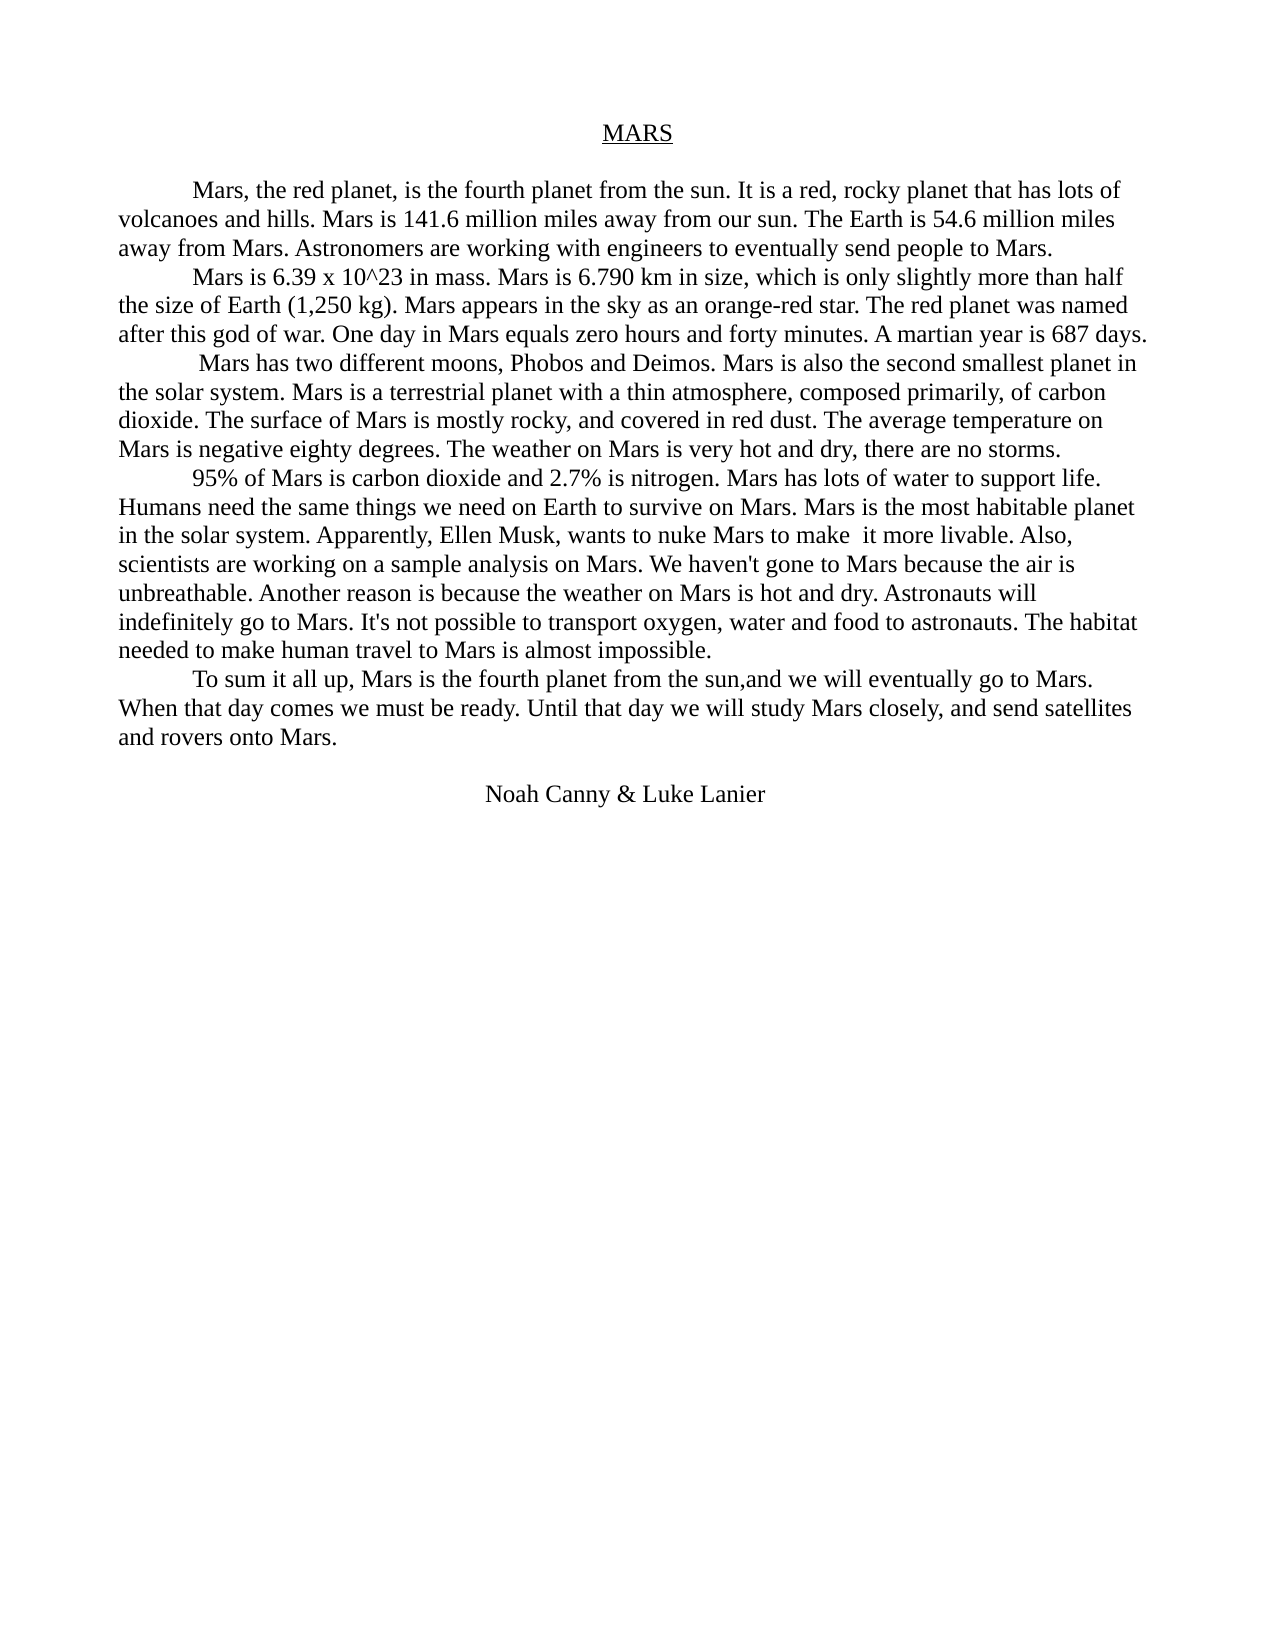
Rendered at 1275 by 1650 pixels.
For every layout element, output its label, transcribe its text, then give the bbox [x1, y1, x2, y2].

text MARS [118, 118, 1157, 147]
text Noah Canny & Luke Lanier [118, 779, 1157, 808]
text To sum it all up, Mars is the fourth planet from the sun,and we will eventually go to Mars. When that day comes we must be ready. Until that day we will study Mars closely, and send satellites and rovers onto Mars. [118, 664, 1157, 751]
text Mars is 6.39 x 10^23 in mass. Mars is 6.790 km in size, which is only slightly more than half the size of Earth (1,250 kg). Mars appears in the sky as an orange-red star. The red planet was named after this god of war. One day in Mars equals zero hours and forty minutes. A martian year is 687 days. [118, 262, 1157, 348]
text 95% of Mars is carbon dioxide and 2.7% is nitrogen. Mars has lots of water to support life. Humans need the same things we need on Earth to survive on Mars. Mars is the most habitable planet in the solar system. Apparently, Ellen Musk, wants to nuke Mars to make it more livable. Also, scientists are working on a sample analysis on Mars. We haven't gone to Mars because the air is unbreathable. Another reason is because the weather on Mars is hot and dry. Astronauts will indefinitely go to Mars. It's not possible to transport oxygen, water and food to astronauts. The habitat needed to make human travel to Mars is almost impossible. [118, 463, 1157, 664]
text Mars, the red planet, is the fourth planet from the sun. It is a red, rocky planet that has lots of volcanoes and hills. Mars is 141.6 million miles away from our sun. The Earth is 54.6 million miles away from Mars. Astronomers are working with engineers to eventually send people to Mars. [118, 176, 1157, 262]
text Mars has two different moons, Phobos and Deimos. Mars is also the second smallest planet in the solar system. Mars is a terrestrial planet with a thin atmosphere, composed primarily, of carbon dioxide. The surface of Mars is mostly rocky, and covered in red dust. The average temperature on Mars is negative eighty degrees. The weather on Mars is very hot and dry, there are no storms. [118, 348, 1157, 463]
